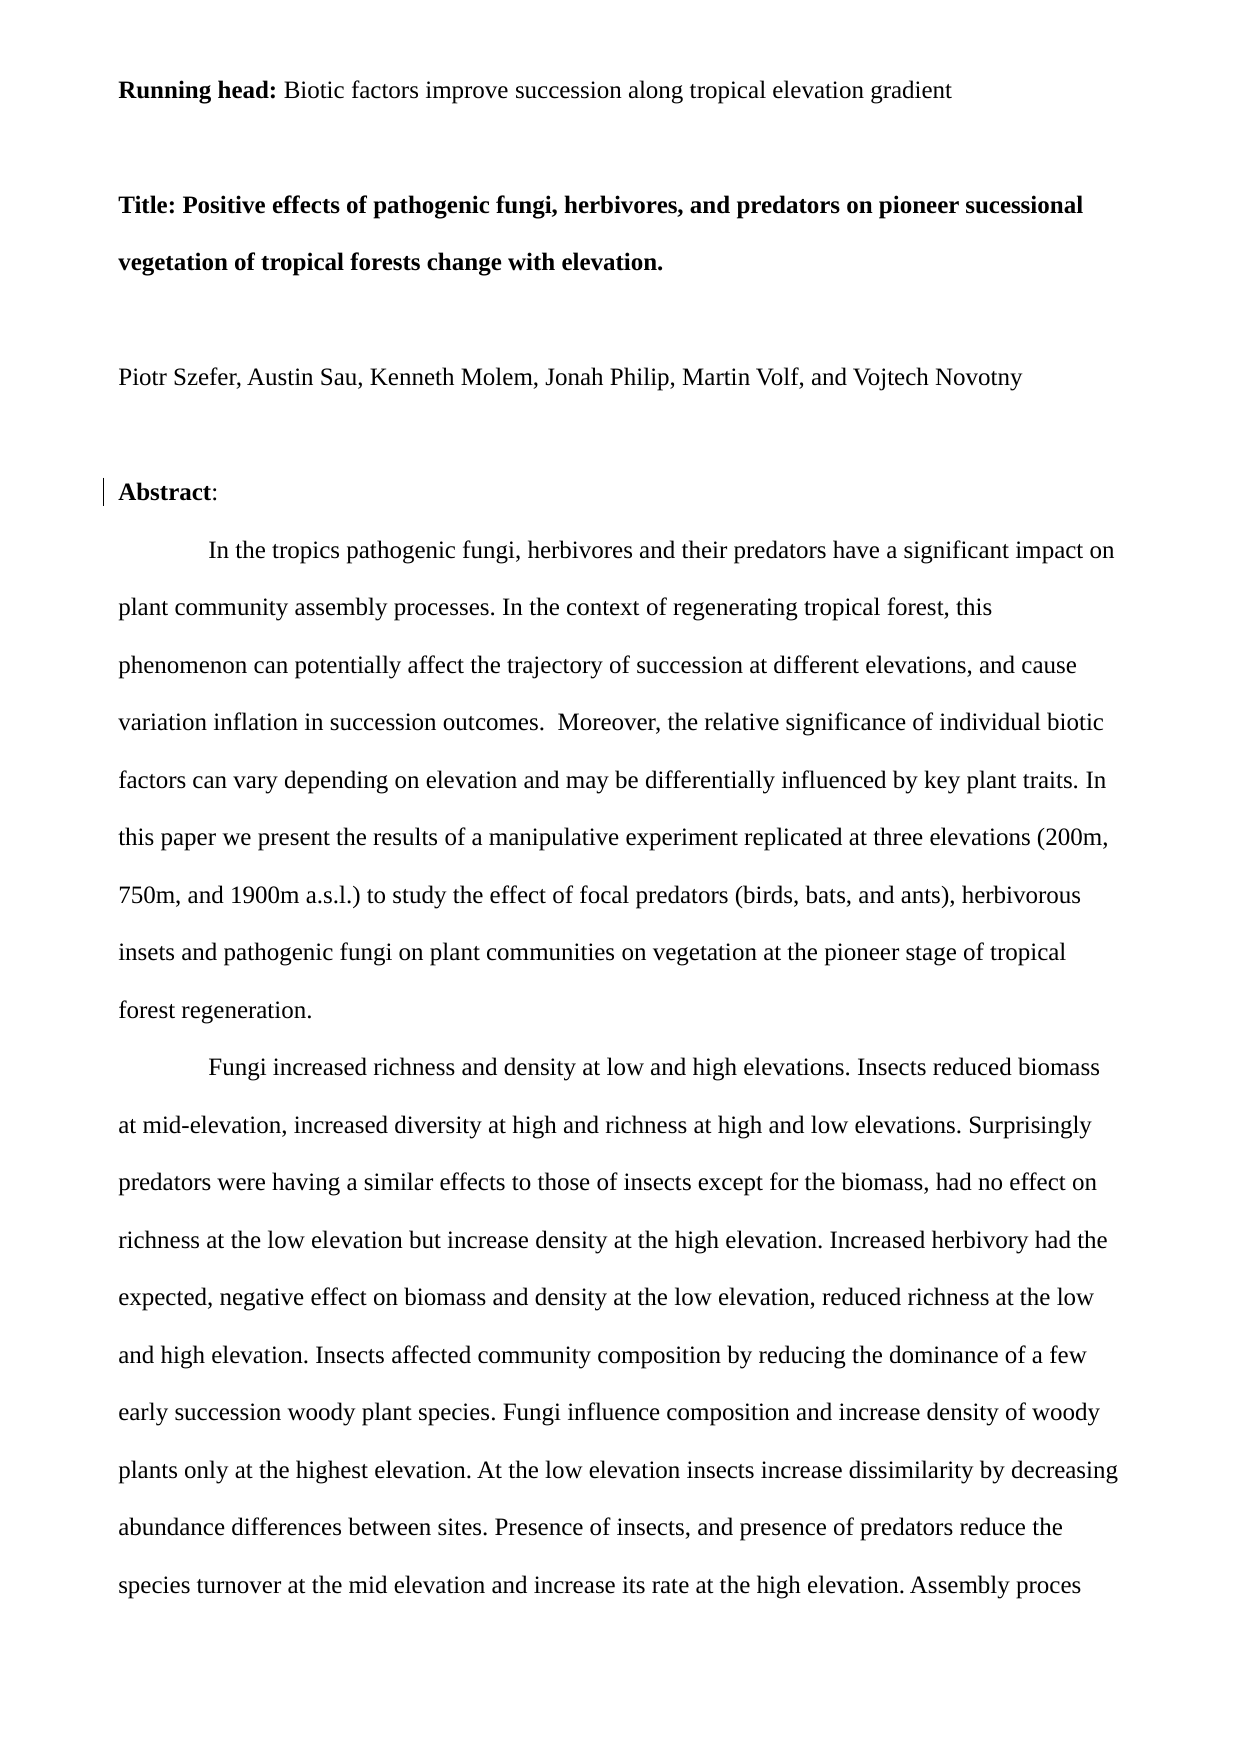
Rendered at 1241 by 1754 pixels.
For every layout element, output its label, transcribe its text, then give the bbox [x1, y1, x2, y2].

text Fungi increased richness and density at low and high elevations. Insects reduced biomass at mid-elevation, increased diversity at high and richness at high and low elevations. Surprisingly predators were having a similar effects to those of insects except for the biomass, had no effect on richness at the low elevation but increase density at the high elevation. Increased herbivory had the expected, negative effect on biomass and density at the low elevation, reduced richness at the low and high elevation. Insects affected community composition by reducing the dominance of a few early succession woody plant species. Fungi influence composition and increase density of woody plants only at the highest elevation. At the low elevation insects increase dissimilarity by decreasing abundance differences between sites. Presence of insects, and presence of predators reduce the species turnover at the mid elevation and increase its rate at the high elevation. Assembly proces [118, 1052, 1122, 1599]
text Abstract: [118, 477, 1122, 506]
text Running head: Biotic factors improve succession along tropical elevation gradient [118, 75, 1122, 104]
text Piotr Szefer, Austin Sau, Kenneth Molem, Jonah Philip, Martin Volf, and Vojtech Novotny [118, 362, 1122, 391]
text Title: Positive effects of pathogenic fungi, herbivores, and predators on pioneer sucessional vegetation of tropical forests change with elevation. [118, 190, 1122, 276]
text In the tropics pathogenic fungi, herbivores and their predators have a significant impact on plant community assembly processes. In the context of regenerating tropical forest, this phenomenon can potentially affect the trajectory of succession at different elevations, and cause variation inflation in succession outcomes. Moreover, the relative significance of individual biotic factors can vary depending on elevation and may be differentially influenced by key plant traits. In this paper we present the results of a manipulative experiment replicated at three elevations (200m, 750m, and 1900m a.s.l.) to study the effect of focal predators (birds, bats, and ants), herbivorous insets and pathogenic fungi on plant communities on vegetation at the pioneer stage of tropical forest regeneration. [118, 535, 1122, 1024]
